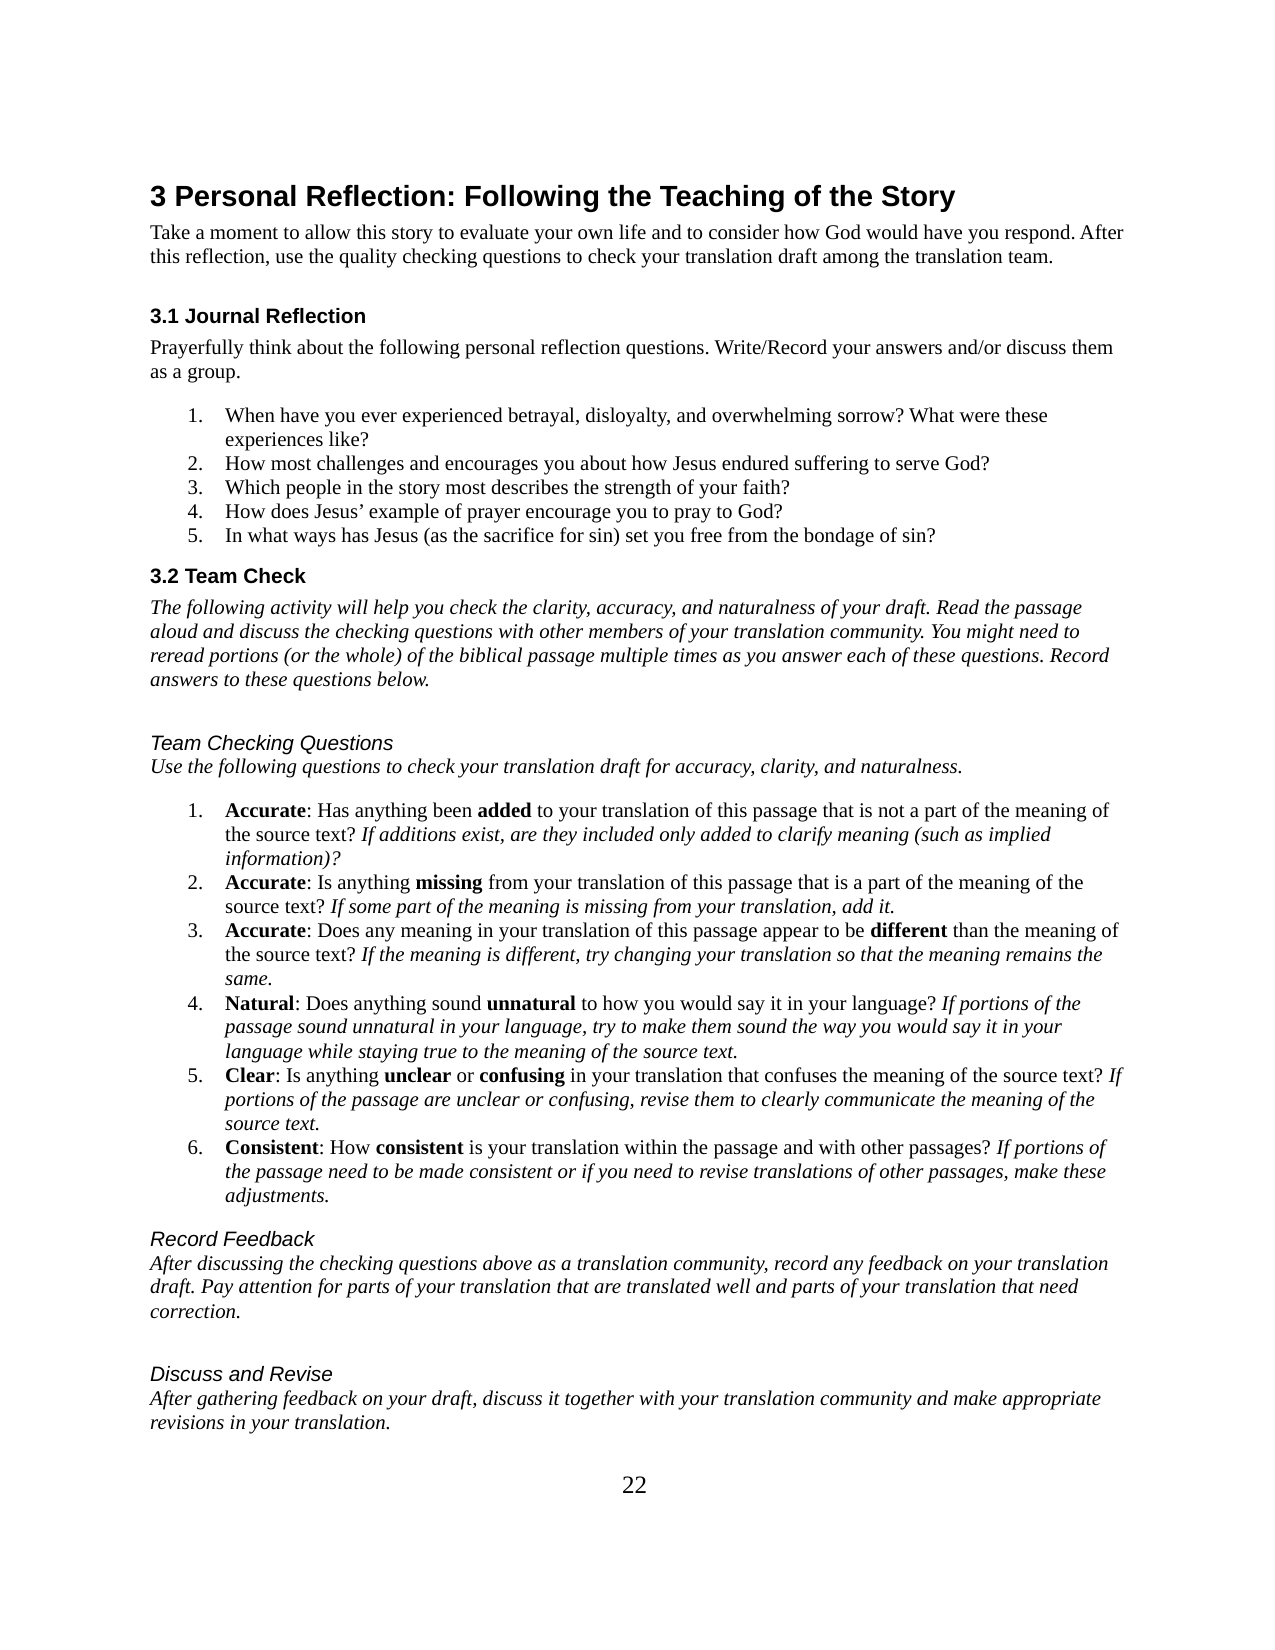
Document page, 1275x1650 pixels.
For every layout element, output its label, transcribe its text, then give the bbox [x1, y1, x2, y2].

subtitle 3 Personal Reflection: Following the Teaching of the Story [150, 179, 1125, 212]
text Use the following questions to check your translation draft for accuracy, clarity, and naturalness. [150, 754, 1125, 778]
list Natural: Does anything sound unnatural to how you would say it in your language? If portions of the passage sound unnatural in your language, try to make them sound the way you would say it in your language while staying true to the meaning of the source text. [187, 990, 1125, 1063]
list Accurate: Has anything been added to your translation of this passage that is not a part of the meaning of the source text? If additions exist, are they included only added to clarify meaning (such as implied information)? [187, 798, 1125, 870]
text Take a moment to allow this story to evaluate your own life and to consider how God would have you respond. After this reflection, use the quality checking questions to check your translation draft among the translation team. [150, 220, 1125, 268]
list Accurate: Does any meaning in your translation of this passage appear to be different than the meaning of the source text? If the meaning is different, try changing your translation so that the meaning remains the same. [187, 918, 1125, 990]
list Accurate: Is anything missing from your translation of this passage that is a part of the meaning of the source text? If some part of the meaning is missing from your translation, add it. [187, 870, 1125, 918]
subtitle Record Feedback [150, 1226, 1125, 1250]
list Which people in the story most describes the strength of your faith? [187, 475, 1125, 499]
subtitle 3.1 Journal Reflection [150, 304, 1125, 328]
text After discussing the checking questions above as a translation community, record any feedback on your translation draft. Pay attention for parts of your translation that are translated well and parts of your translation that need correction. [150, 1250, 1125, 1323]
text After gathering feedback on your draft, discuss it together with your translation community and make appropriate revisions in your translation. [150, 1386, 1125, 1434]
list How most challenges and encourages you about how Jesus endured suffering to serve God? [187, 451, 1125, 475]
list In what ways has Jesus (as the sacrifice for sin) set you free from the bondage of sin? [187, 523, 1125, 547]
text Prayerfully think about the following personal reflection questions. Write/Record your answers and/or discuss them as a group. [150, 335, 1125, 383]
subtitle Discuss and Revise [150, 1362, 1125, 1386]
list Clear: Is anything unclear or confusing in your translation that confuses the meaning of the source text? If portions of the passage are unclear or confusing, revise them to clearly communicate the meaning of the source text. [187, 1063, 1125, 1135]
list When have you ever experienced betrayal, disloyalty, and overwhelming sorrow? What were these experiences like? [187, 403, 1125, 451]
list How does Jesus’ example of prayer encourage you to pray to God? [187, 499, 1125, 523]
subtitle 3.2 Team Check [150, 564, 1125, 588]
text The following activity will help you check the clarity, accuracy, and naturalness of your draft. Read the passage aloud and discuss the checking questions with other members of your translation community. You might need to reread portions (or the whole) of the biblical passage multiple times as you answer each of these questions. Record answers to these questions below. [150, 595, 1125, 691]
list Consistent: How consistent is your translation within the passage and with other passages? If portions of the passage need to be made consistent or if you need to revise translations of other passages, make these adjustments. [187, 1135, 1125, 1207]
subtitle Team Checking Questions [150, 730, 1125, 754]
